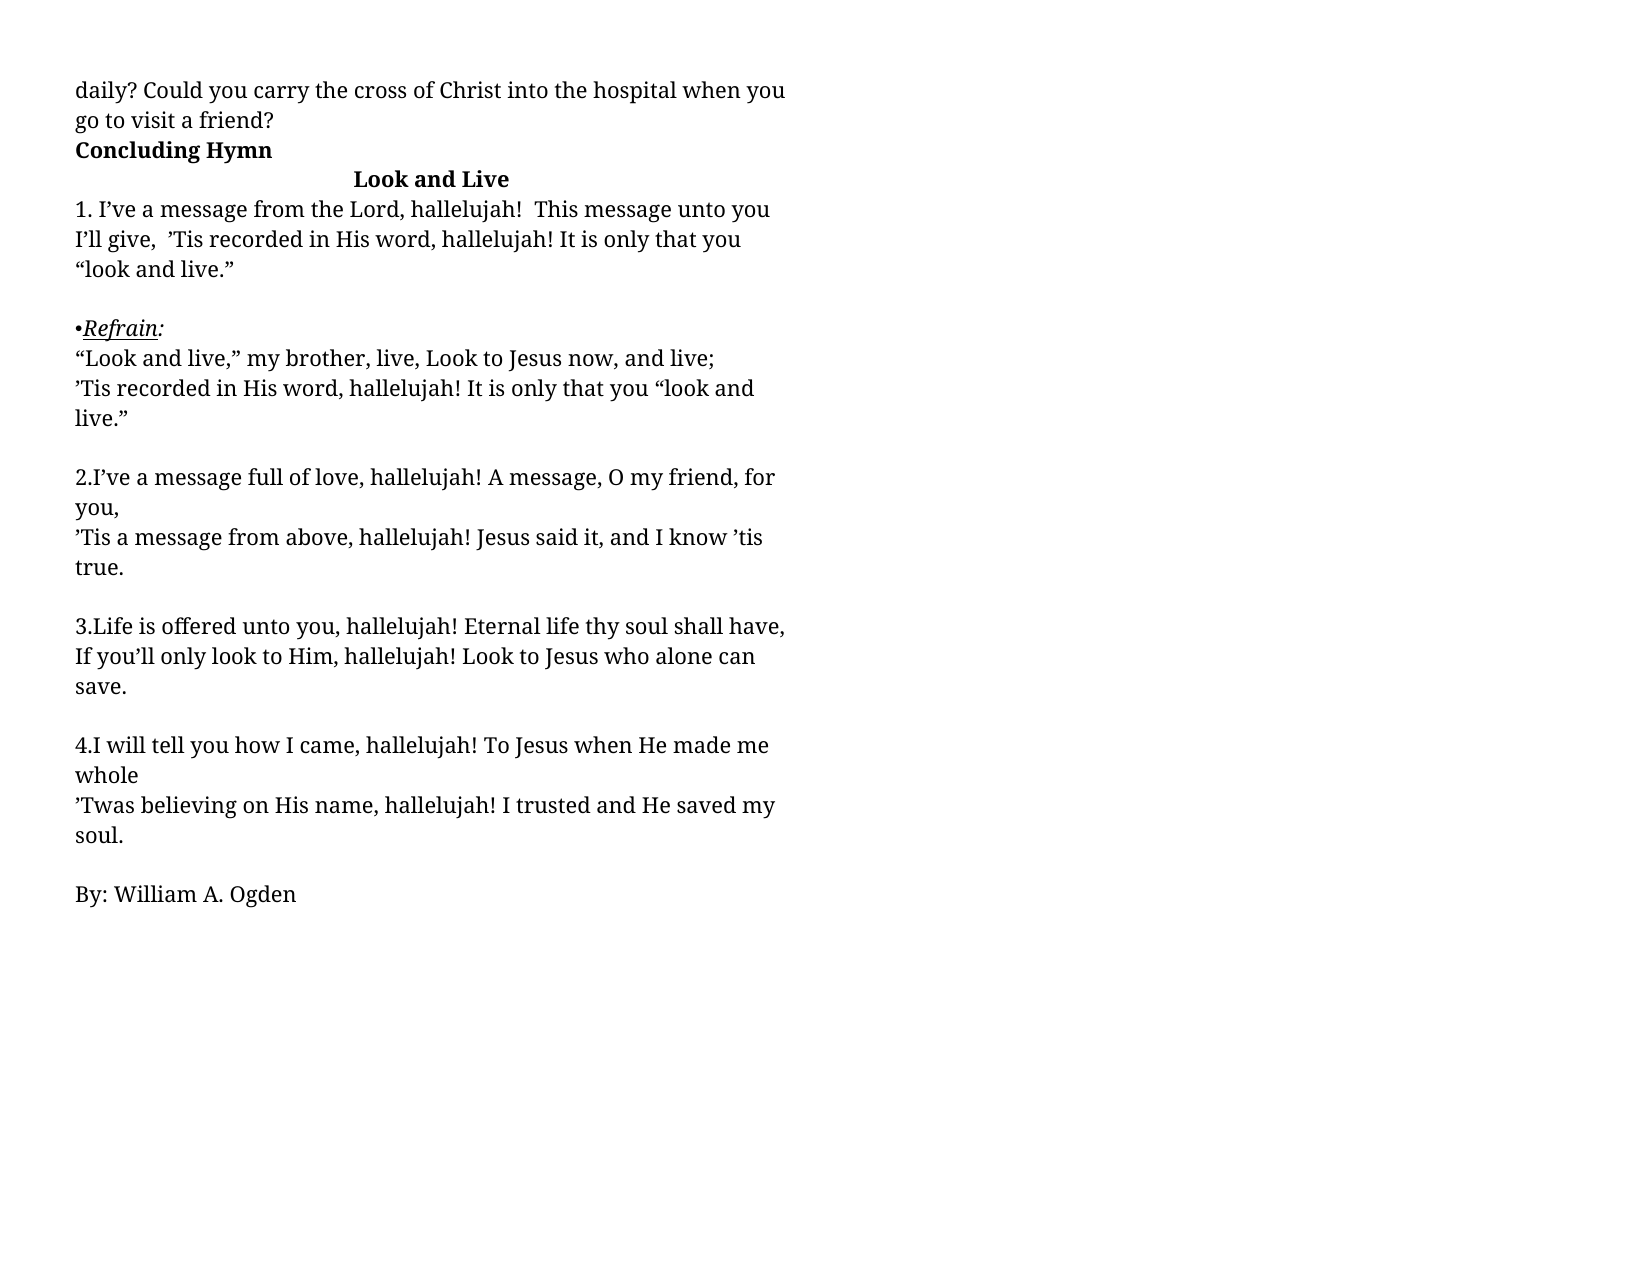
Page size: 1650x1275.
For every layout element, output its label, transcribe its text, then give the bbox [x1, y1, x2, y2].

list I’ve a message full of love, hallelujah! A message, O my friend, for you, ’Tis a message from above, hallelujah! Jesus said it, and I know ’tis true. [75, 462, 787, 581]
subtitle By: William A. Ogden [75, 879, 787, 909]
list Refrain: “Look and live,” my brother, live, Look to Jesus now, and live; ’Tis recorded in His word, hallelujah! It is only that you “look and live.” [75, 313, 787, 432]
subtitle Look and Live [75, 164, 787, 194]
list I will tell you how I came, hallelujah! To Jesus when He made me whole ’Twas believing on His name, hallelujah! I trusted and He saved my soul. [75, 730, 787, 849]
subtitle daily? Could you carry the cross of Christ into the hospital when you go to visit a friend? [75, 75, 787, 134]
list Life is offered unto you, hallelujah! Eternal life thy soul shall have, If you’ll only look to Him, hallelujah! Look to Jesus who alone can save. [75, 611, 787, 701]
subtitle 1. I’ve a message from the Lord, hallelujah! This message unto you I’ll give, ’Tis recorded in His word, hallelujah! It is only that you “look and live.” [75, 194, 787, 283]
subtitle Concluding Hymn [75, 134, 787, 164]
